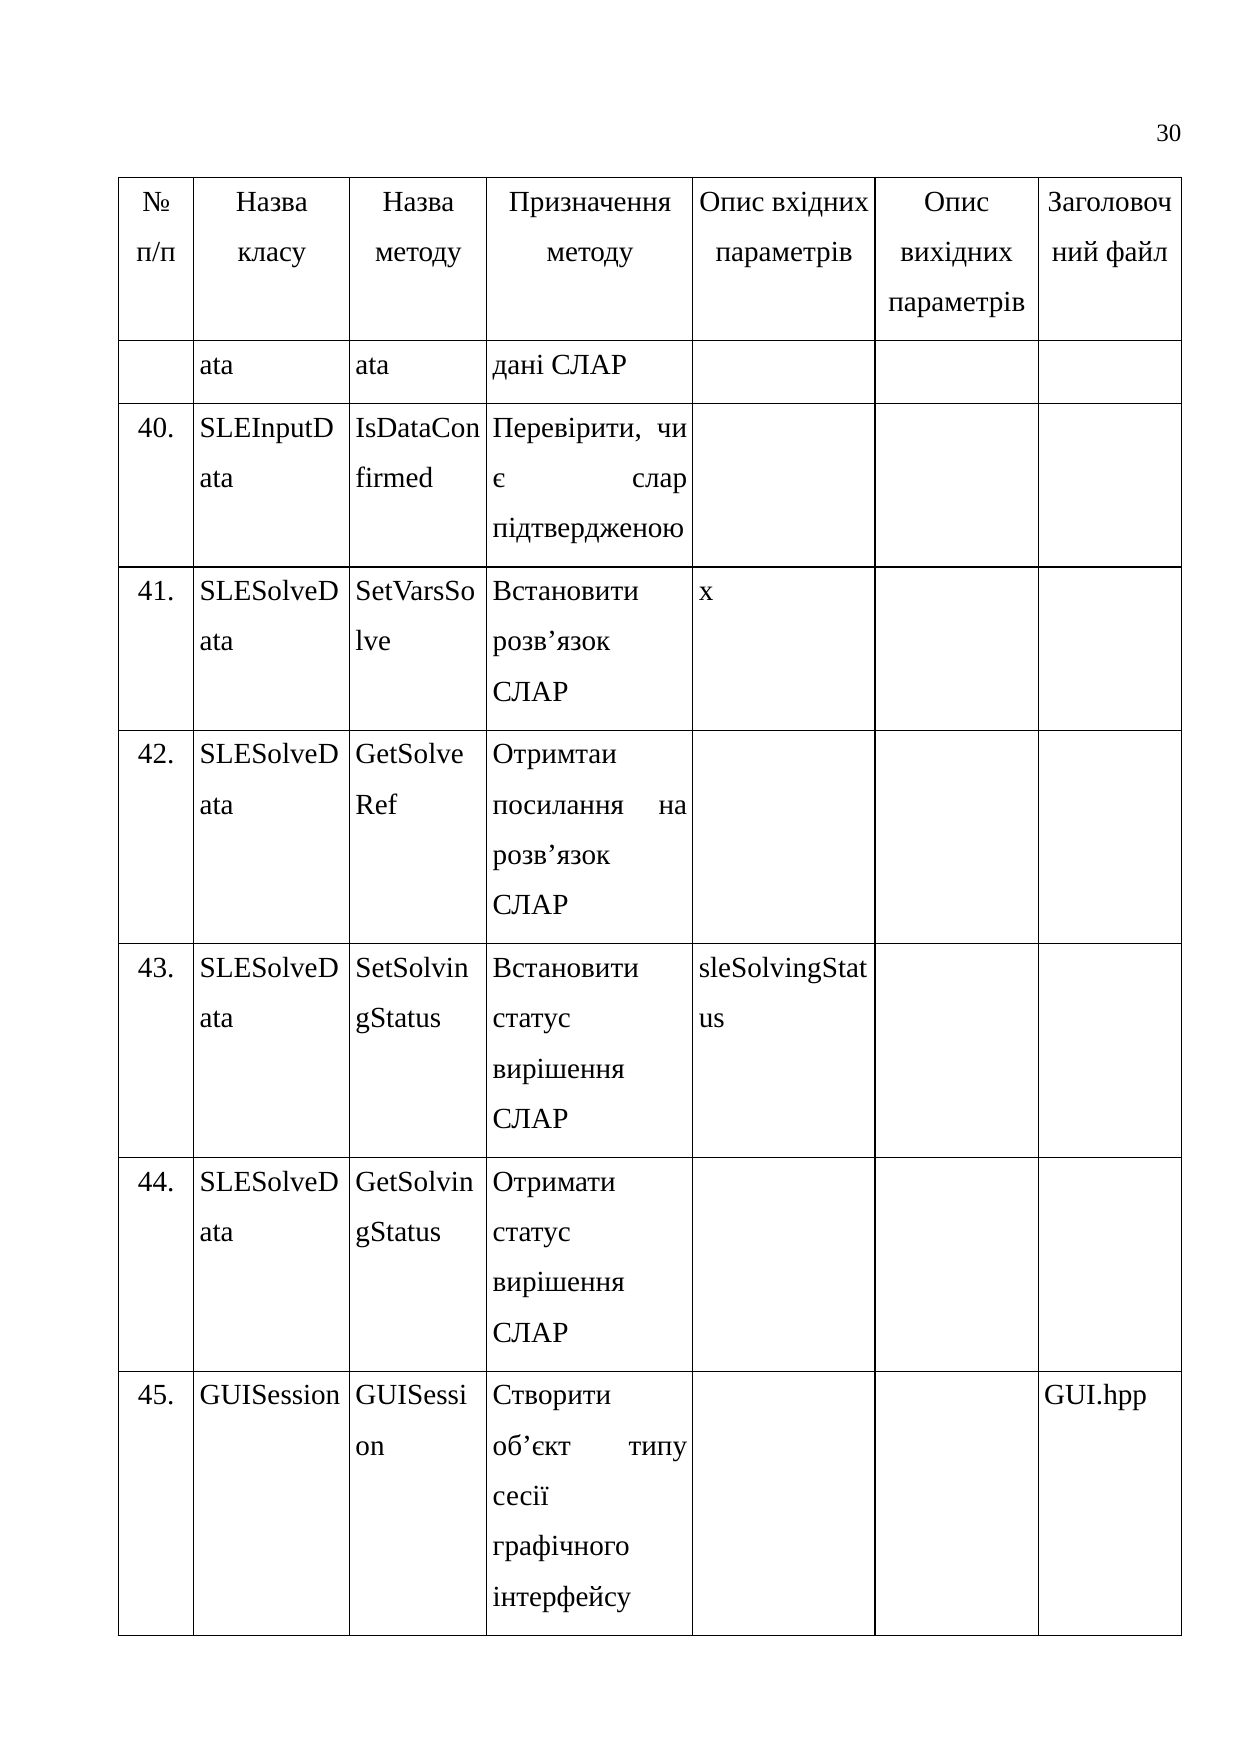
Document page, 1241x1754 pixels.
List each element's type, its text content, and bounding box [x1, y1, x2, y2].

table_cell SetSolvingStatus [350, 944, 486, 1157]
table_cell [876, 1158, 1038, 1371]
table_cell 43. [119, 944, 193, 1157]
table_header Назва класу [194, 178, 349, 340]
table_cell Отримати статус вирішення СЛАР [487, 1158, 692, 1371]
table_cell [876, 568, 1038, 730]
table_cell [1039, 944, 1181, 1157]
table_cell 41. [119, 568, 193, 730]
table_cell [876, 341, 1038, 403]
table_cell [119, 341, 193, 403]
table_cell IsDataConfirmed [350, 404, 486, 566]
table_cell [693, 341, 874, 403]
table_cell SLESolveData [194, 1158, 349, 1371]
table_cell [693, 404, 874, 566]
table_cell GetSolvingStatus [350, 1158, 486, 1371]
table_cell [876, 731, 1038, 943]
table_cell ata [350, 341, 486, 403]
table_cell GUI.hpp [1039, 1372, 1181, 1634]
table_cell SetVarsSolve [350, 568, 486, 730]
table_header Опис вхідних параметрів [693, 178, 874, 340]
table_cell [1039, 731, 1181, 943]
table_cell [876, 404, 1038, 566]
table_cell x [693, 568, 874, 730]
table_cell дані СЛАР [487, 341, 692, 403]
table_cell GUISession [350, 1372, 486, 1634]
table_cell Створити об’єкт типу сесії графічного інтерфейсу [487, 1372, 692, 1634]
table_cell [693, 731, 874, 943]
table_header № п/п [119, 178, 193, 340]
table_cell SLESolveData [194, 944, 349, 1157]
table_header Призначення методу [487, 178, 692, 340]
table_cell [876, 944, 1038, 1157]
table_cell sleSolvingStatus [693, 944, 874, 1157]
table_header Заголовочний файл [1039, 178, 1181, 340]
table_header Назва методу [350, 178, 486, 340]
table_cell SLESolveData [194, 731, 349, 943]
table_cell Отримтаи посилання на розв’язок СЛАР [487, 731, 692, 943]
table_cell Встановити статус вирішення СЛАР [487, 944, 692, 1157]
table_cell [1039, 568, 1181, 730]
table_cell GUISession [194, 1372, 349, 1634]
table_cell 45. [119, 1372, 193, 1634]
table_cell GetSolveRef [350, 731, 486, 943]
table_cell [876, 1372, 1038, 1634]
table_cell [1039, 1158, 1181, 1371]
table_cell Перевірити, чи є слар підтвердженою [487, 404, 692, 566]
table_cell 44. [119, 1158, 193, 1371]
table_cell ata [194, 341, 349, 403]
table_cell [693, 1372, 874, 1634]
table_cell 40. [119, 404, 193, 566]
table_cell SLEInputData [194, 404, 349, 566]
table_cell SLESolveData [194, 568, 349, 730]
table_cell [1039, 341, 1181, 403]
table_cell [1039, 404, 1181, 566]
table_cell [693, 1158, 874, 1371]
table_header Опис вихідних параметрів [876, 178, 1038, 340]
table_cell Встановити розв’язок СЛАР [487, 568, 692, 730]
table_cell 42. [119, 731, 193, 943]
